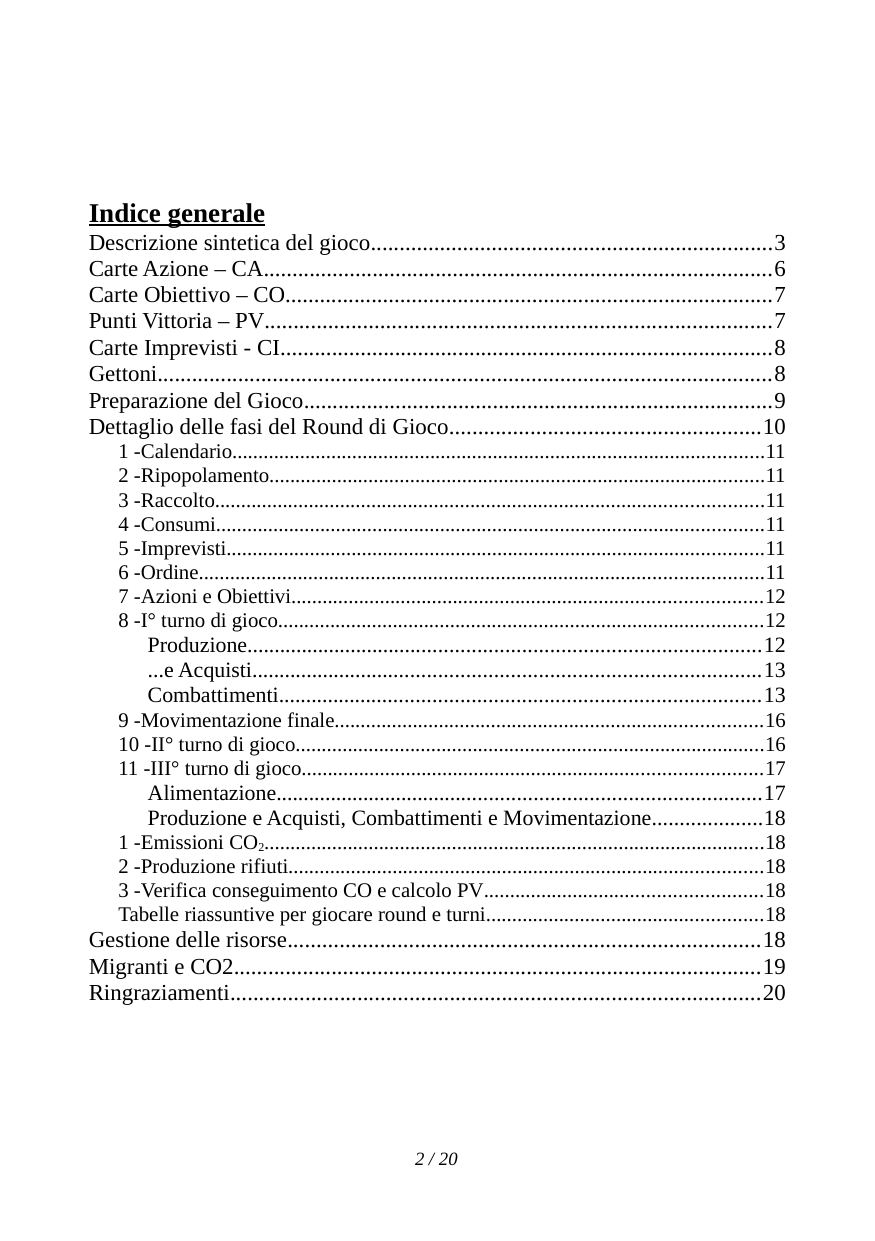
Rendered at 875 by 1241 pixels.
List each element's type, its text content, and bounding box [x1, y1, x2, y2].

subtitle Indice generale [88, 197, 786, 228]
text 2 -Ripopolamento 11 [118, 463, 786, 487]
text 8 -I° turno di gioco 12 [118, 608, 786, 632]
text Produzione e Acquisti, Combattimenti e Movimentazione 18 [147, 805, 786, 830]
text Dettaglio delle fasi del Round di Gioco 10 [88, 413, 786, 439]
text 9 -Movimentazione finale 16 [118, 707, 786, 732]
text Ringraziamenti 20 [88, 979, 786, 1005]
text 3 -Verifica conseguimento CO e calcolo PV 18 [118, 878, 786, 902]
text Carte Obiettivo – CO 7 [88, 281, 786, 308]
text Tabelle riassuntive per giocare round e turni 18 [118, 902, 786, 926]
text 7 -Azioni e Obiettivi 12 [118, 584, 786, 608]
text Combattimenti 13 [147, 682, 786, 707]
text 1 -Calendario 11 [118, 439, 786, 463]
text Carte Imprevisti - CI 8 [88, 334, 786, 360]
text 5 -Imprevisti 11 [118, 536, 786, 560]
text 6 -Ordine 11 [118, 560, 786, 584]
text Gestione delle risorse 18 [88, 926, 786, 953]
text Preparazione del Gioco 9 [88, 387, 786, 413]
text Gettoni 8 [88, 360, 786, 387]
text Produzione... 12 [147, 632, 786, 657]
text 1 -Emissioni CO2 18 [118, 830, 786, 854]
text ...e Acquisti 13 [147, 657, 786, 682]
text 4 -Consumi 11 [118, 512, 786, 536]
text 11 -III° turno di gioco 17 [118, 756, 786, 780]
text 3 -Raccolto 11 [118, 487, 786, 512]
text 2 -Produzione rifiuti 18 [118, 854, 786, 878]
text Descrizione sintetica del gioco 3 [88, 228, 786, 255]
text Punti Vittoria – PV 7 [88, 308, 786, 334]
text Carte Azione – CA 6 [88, 255, 786, 281]
text Migranti e CO2 19 [88, 953, 786, 979]
text 10 -II° turno di gioco 16 [118, 732, 786, 756]
text Alimentazione 17 [147, 780, 786, 805]
